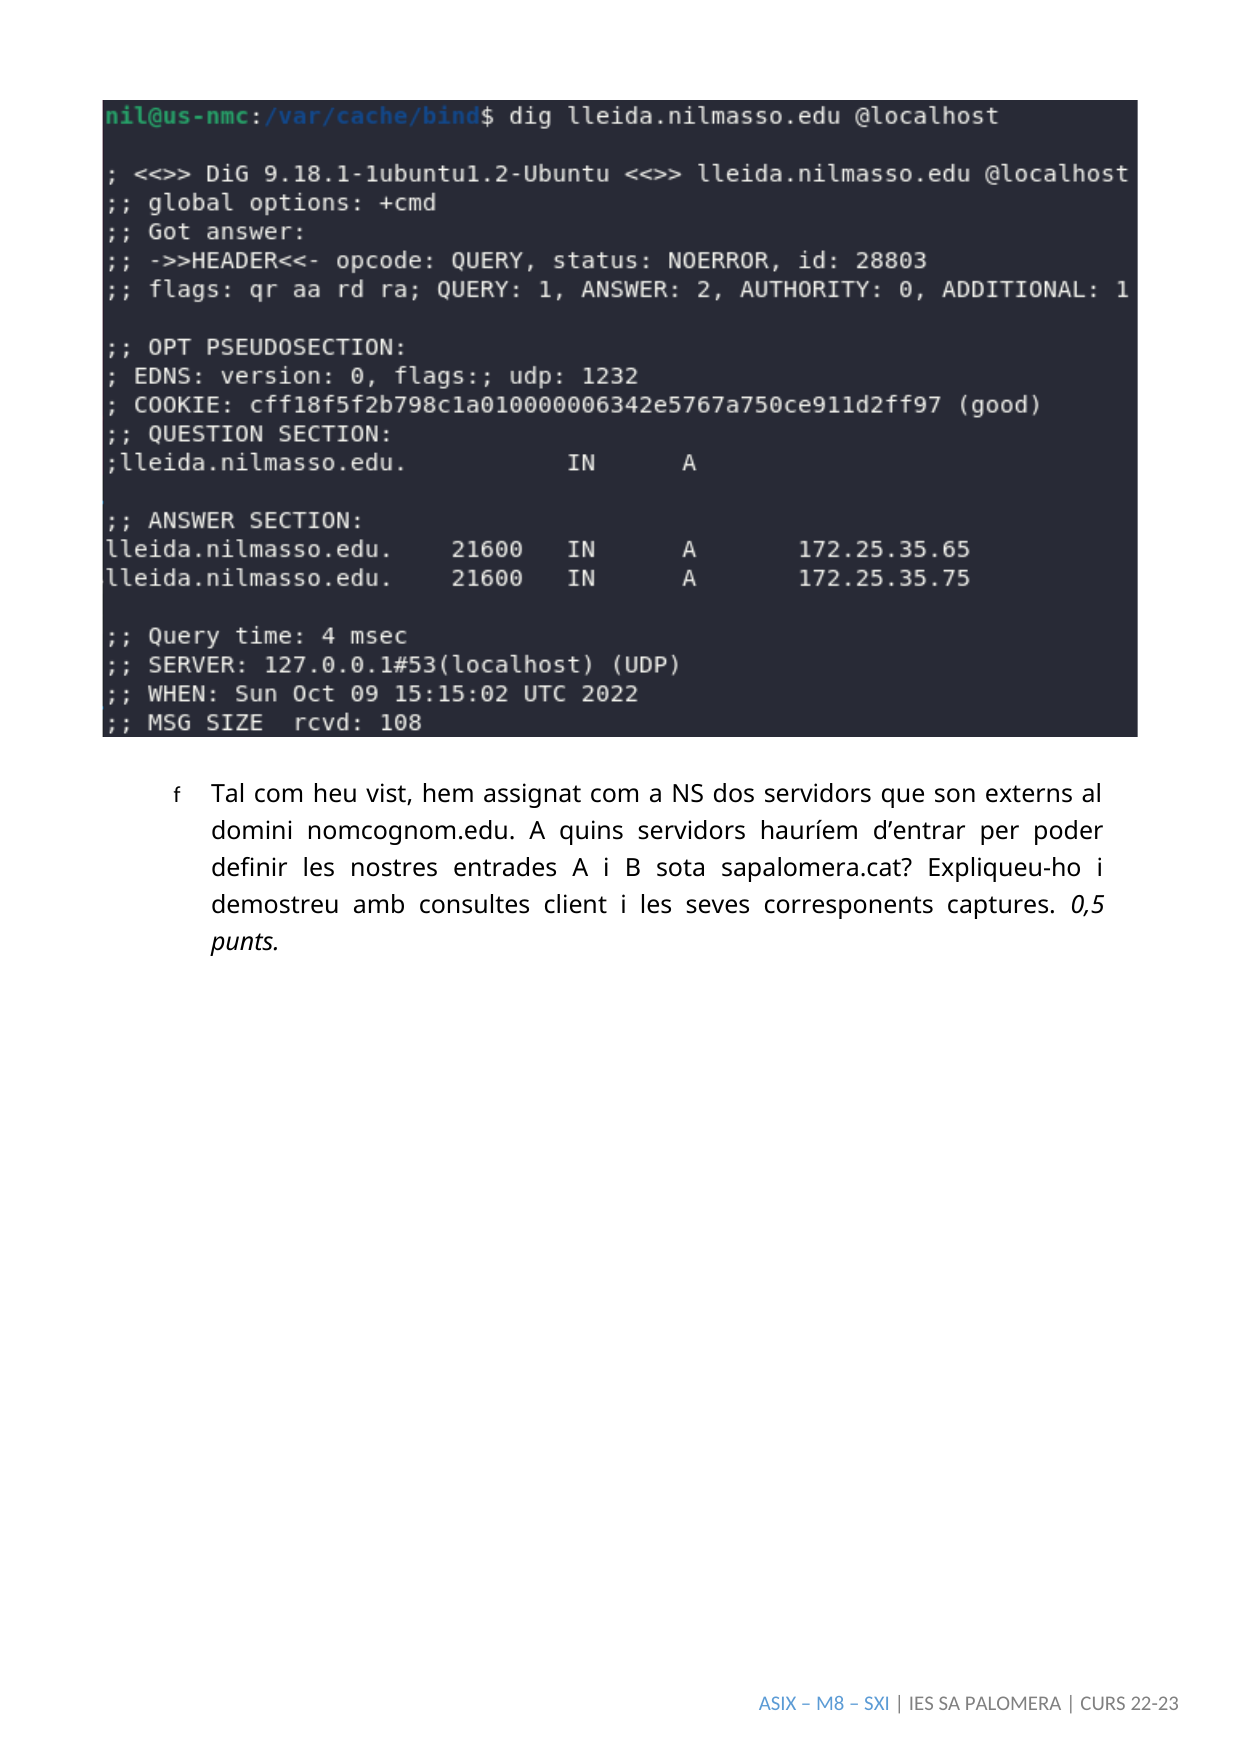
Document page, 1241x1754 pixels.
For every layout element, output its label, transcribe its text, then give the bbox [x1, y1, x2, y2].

list Tal com heu vist, hem assignat com a NS dos servidors que son externs al domini nomcognom.edu. A quins servidors hauríem d’entrar per poder definir les nostres entrades A i B sota sapalomera.cat? Expliqueu-ho i demostreu amb consultes client i les seves corresponents captures. 0,5 punts. [173, 776, 1104, 957]
picture [102, 100, 1138, 737]
